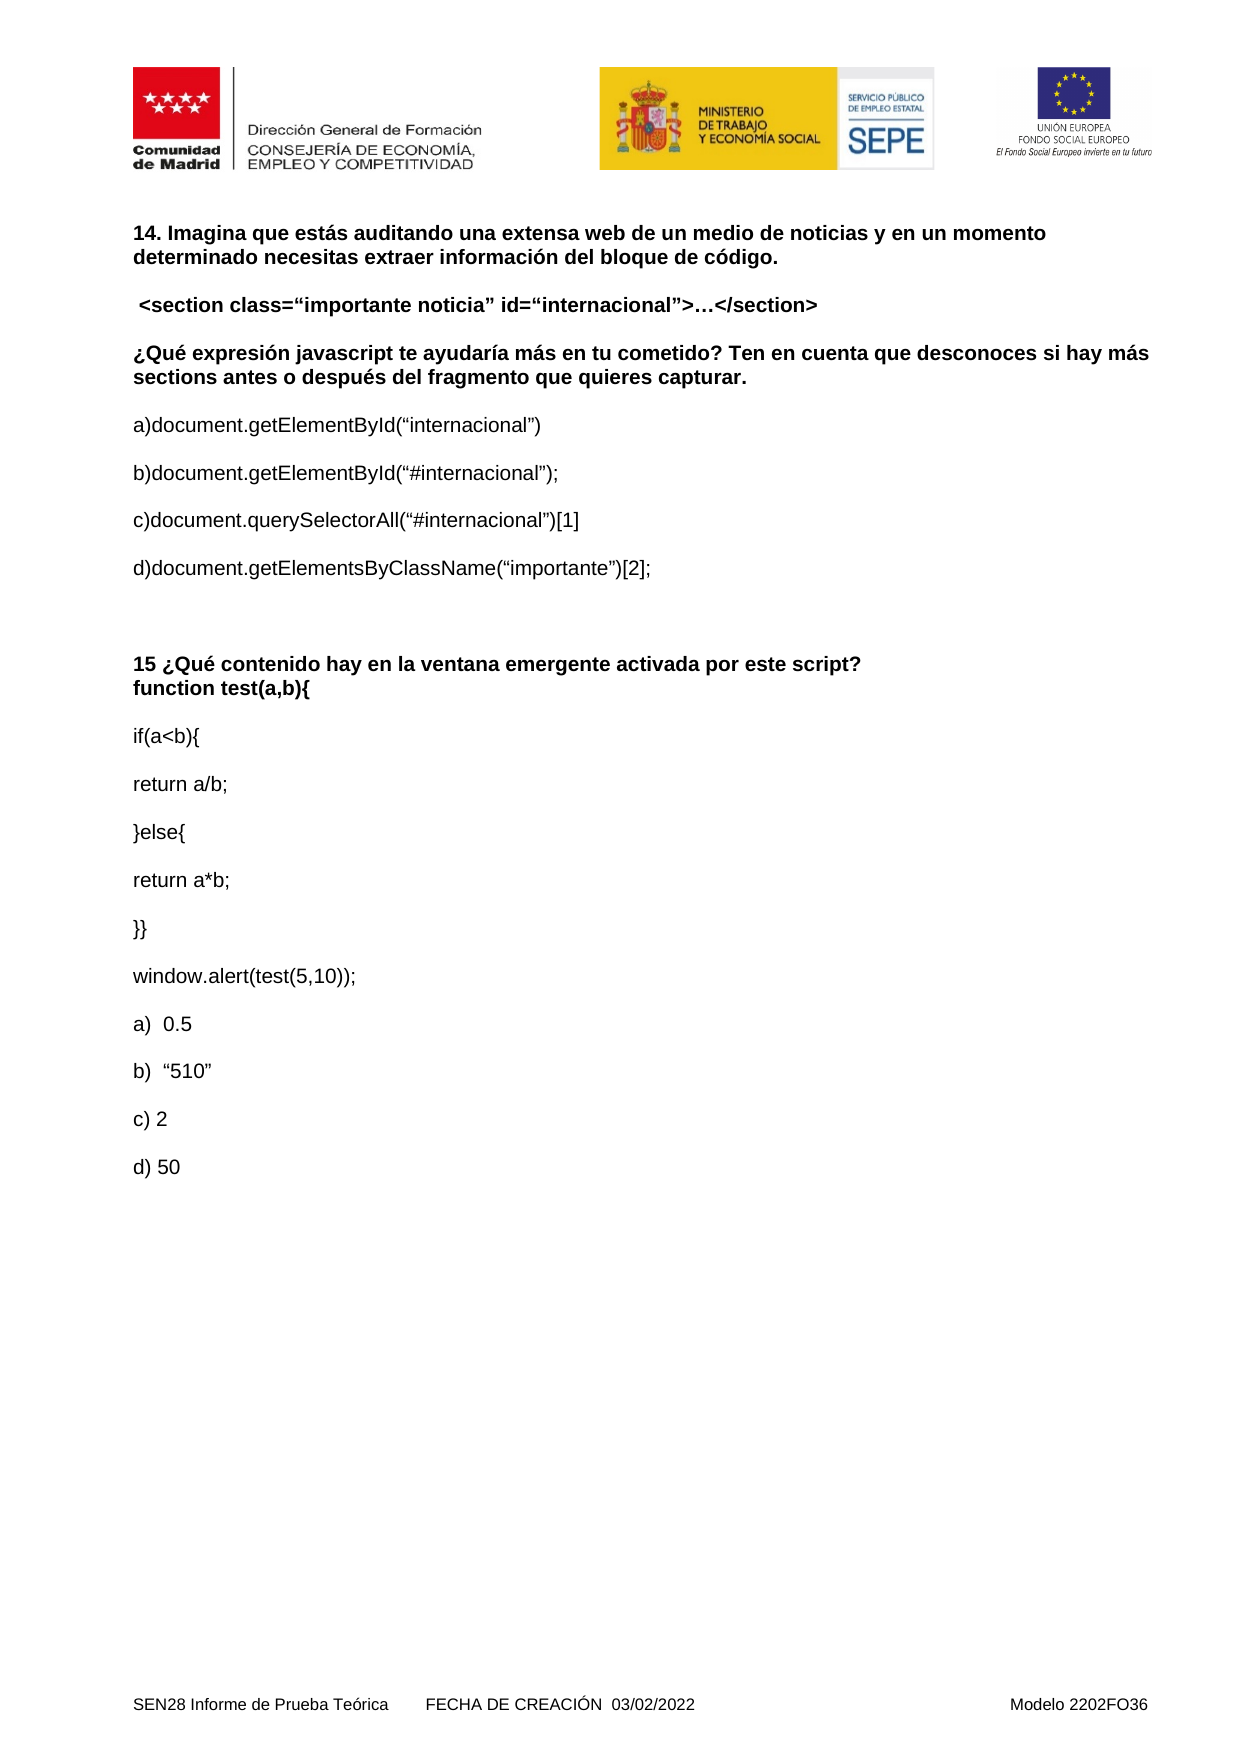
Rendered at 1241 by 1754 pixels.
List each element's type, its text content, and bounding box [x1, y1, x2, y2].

text return a/b; [133, 772, 1152, 796]
text d)document.getElementsByClassName(“importante”)[2]; [133, 556, 1152, 580]
text c)document.querySelectorAll(“#internacional”)[1] [133, 508, 1152, 532]
text 15 ¿Qué contenido hay en la ventana emergente activada por este script? [133, 652, 1152, 676]
text ¿Qué expresión javascript te ayudaría más en tu cometido? Ten en cuenta que desconoces si hay más sections antes o después del fragmento que quieres capturar. [133, 341, 1152, 388]
text return a*b; [133, 868, 1152, 892]
text <section class=“importante noticia” id=“internacional”>…</section> [133, 293, 1152, 317]
text b)document.getElementById(“#internacional”); [133, 460, 1152, 484]
text if(a<b){ [133, 724, 1152, 748]
text a) 0.5 [133, 1011, 1152, 1035]
text c) 2 [133, 1107, 1152, 1131]
text 14. Imagina que estás auditando una extensa web de un medio de noticias y en un momento determinado necesitas extraer información del bloque de código. [133, 221, 1152, 269]
text window.alert(test(5,10)); [133, 963, 1152, 987]
text }else{ [133, 820, 1152, 844]
text d) 50 [133, 1155, 1152, 1179]
text a)document.getElementById(“internacional”) [133, 412, 1152, 436]
text }} [133, 916, 1152, 939]
text function test(a,b){ [133, 676, 1152, 700]
text b) “510” [133, 1059, 1152, 1083]
